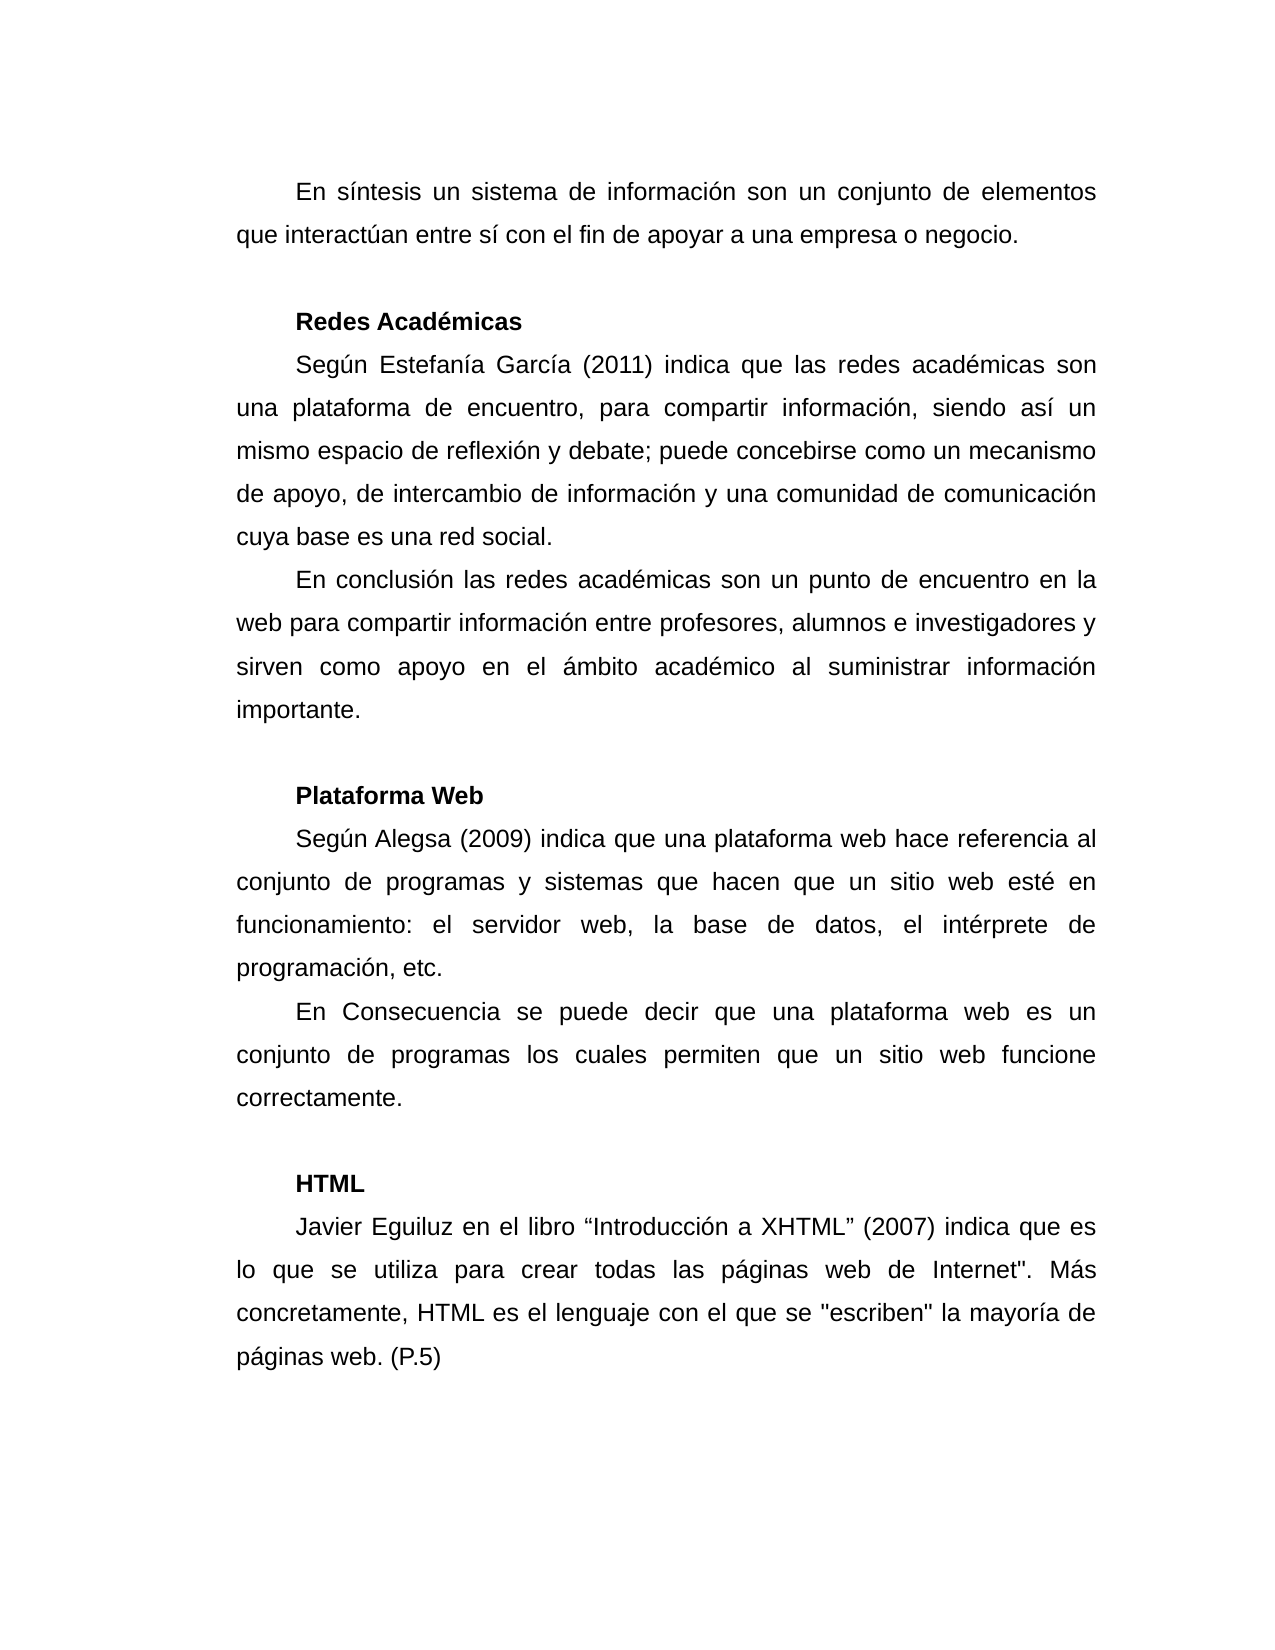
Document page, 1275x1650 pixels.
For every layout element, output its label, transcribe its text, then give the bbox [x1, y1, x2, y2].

text En conclusión las redes académicas son un punto de encuentro en la web para compartir información entre profesores, alumnos e investigadores y sirven como apoyo en el ámbito académico al suministrar información importante. [236, 565, 1098, 723]
text Según Estefanía García (2011) indica que las redes académicas son una plataforma de encuentro, para compartir información, siendo así un mismo espacio de reflexión y debate; puede concebirse como un mecanismo de apoyo, de intercambio de información y una comunidad de comunicación cuya base es una red social. [236, 350, 1098, 551]
text En Consecuencia se puede decir que una plataforma web es un conjunto de programas los cuales permiten que un sitio web funcione correctamente. [236, 997, 1098, 1112]
text Javier Eguiluz en el libro “Introducción a XHTML” (2007) indica que es lo que se utiliza para crear todas las páginas web de Internet". Más concretamente, HTML es el lenguaje con el que se "escriben" la mayoría de páginas web. (P.5) [236, 1212, 1098, 1370]
text HTML [236, 1169, 1098, 1198]
text Plataforma Web [236, 781, 1098, 810]
text Redes Académicas [236, 307, 1098, 335]
text En síntesis un sistema de información son un conjunto de elementos que interactúan entre sí con el fin de apoyar a una empresa o negocio. [236, 177, 1098, 249]
text Según Alegsa (2009) indica que una plataforma web hace referencia al conjunto de programas y sistemas que hacen que un sitio web esté en funcionamiento: el servidor web, la base de datos, el intérprete de programación, etc. [236, 824, 1098, 982]
